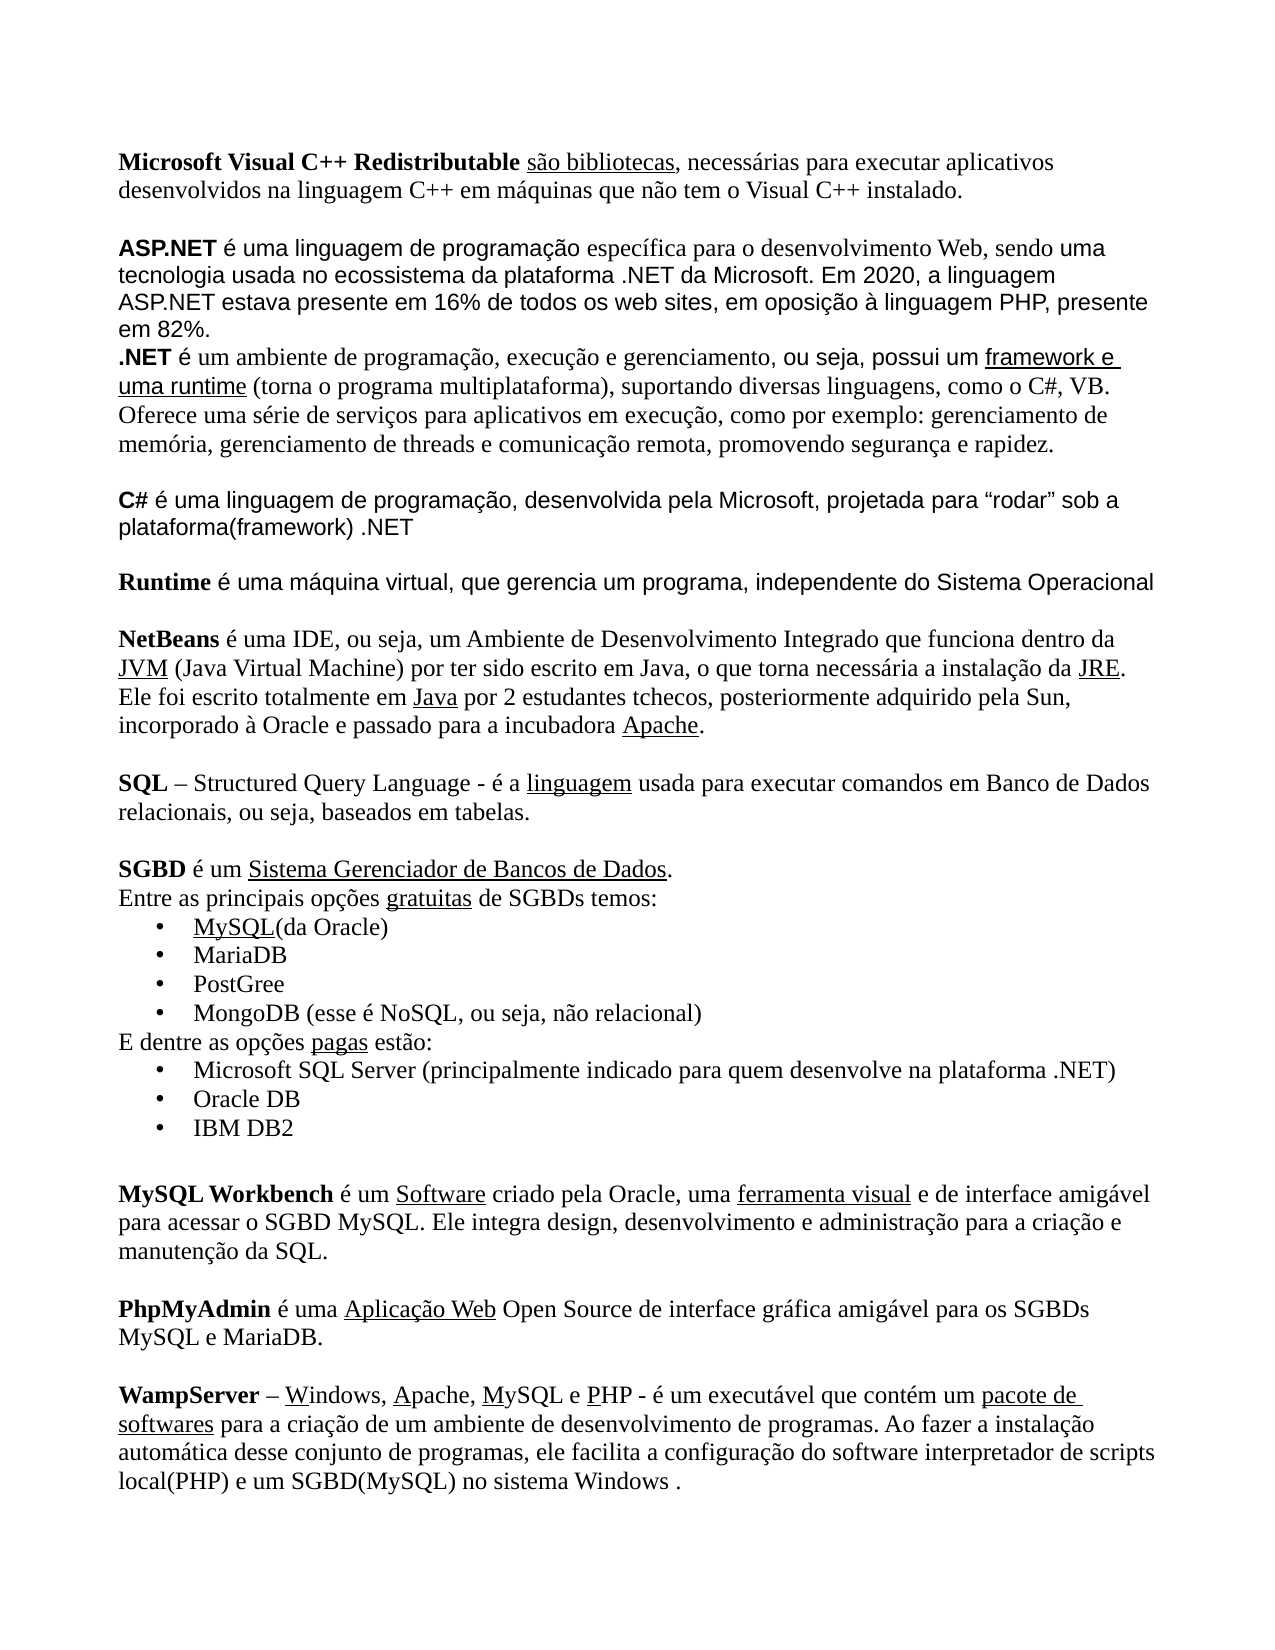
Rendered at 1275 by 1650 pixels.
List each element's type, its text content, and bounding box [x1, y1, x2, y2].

list Oracle DB [156, 1084, 1157, 1113]
list PostGree [156, 969, 1157, 998]
list Microsoft SQL Server (principalmente indicado para quem desenvolve na plataforma .NET) [156, 1056, 1157, 1084]
list MongoDB (esse é NoSQL, ou seja, não relacional) [156, 998, 1157, 1027]
text Oferece uma série de serviços para aplicativos em execução, como por exemplo: gerenciamento de memória, gerenciamento de threads e comunicação remota, promovendo segurança e rapidez. [118, 400, 1157, 457]
text E dentre as opções pagas estão: [118, 1027, 1157, 1056]
list MySQL(da Oracle) [156, 912, 1157, 941]
text Ele foi escrito totalmente em Java por 2 estudantes tchecos, posteriormente adquirido pela Sun, incorporado à Oracle e passado para a incubadora Apache. [118, 682, 1157, 739]
list MariaDB [156, 941, 1157, 969]
text .NET é um ambiente de programação, execução e gerenciamento, ou seja, possui um framework e uma runtime (torna o programa multiplataforma), suportando diversas linguagens, como o C#, VB. [118, 342, 1157, 400]
text C# é uma linguagem de programação, desenvolvida pela Microsoft, projetada para “rodar” sob a plataforma(framework) .NET [118, 486, 1157, 540]
text WampServer – Windows, Apache, MySQL e PHP - é um executável que contém um pacote de softwares para a criação de um ambiente de desenvolvimento de programas. Ao fazer a instalação automática desse conjunto de programas, ele facilita a configuração do software interpretador de scripts local(PHP) e um SGBD(MySQL) no sistema Windows . [118, 1380, 1157, 1495]
text SQL – Structured Query Language - é a linguagem usada para executar comandos em Banco de Dados relacionais, ou seja, baseados em tabelas. [118, 768, 1157, 826]
text PhpMyAdmin é uma Aplicação Web Open Source de interface gráfica amigável para os SGBDs MySQL e MariaDB. [118, 1294, 1157, 1351]
text Runtime é uma máquina virtual, que gerencia um programa, independente do Sistema Operacional [118, 567, 1157, 596]
text SGBD é um Sistema Gerenciador de Bancos de Dados. [118, 854, 1157, 883]
list IBM DB2 [156, 1113, 1157, 1142]
text NetBeans é uma IDE, ou seja, um Ambiente de Desenvolvimento Integrado que funciona dentro da JVM (Java Virtual Machine) por ter sido escrito em Java, o que torna necessária a instalação da JRE. [118, 624, 1157, 682]
text Entre as principais opções gratuitas de SGBDs temos: [118, 883, 1157, 912]
text ASP.NET é uma linguagem de programação específica para o desenvolvimento Web, sendo uma tecnologia usada no ecossistema da plataforma .NET da Microsoft. Em 2020, a linguagem ASP.NET estava presente em 16% de todos os web sites, em oposição à linguagem PHP, presente em 82%. [118, 233, 1157, 342]
text MySQL Workbench é um Software criado pela Oracle, uma ferramenta visual e de interface amigável para acessar o SGBD MySQL. Ele integra design, desenvolvimento e administração para a criação e manutenção da SQL. [118, 1179, 1157, 1265]
text Microsoft Visual C++ Redistributable são bibliotecas, necessárias para executar aplicativos desenvolvidos na linguagem C++ em máquinas que não tem o Visual C++ instalado. [118, 147, 1157, 204]
